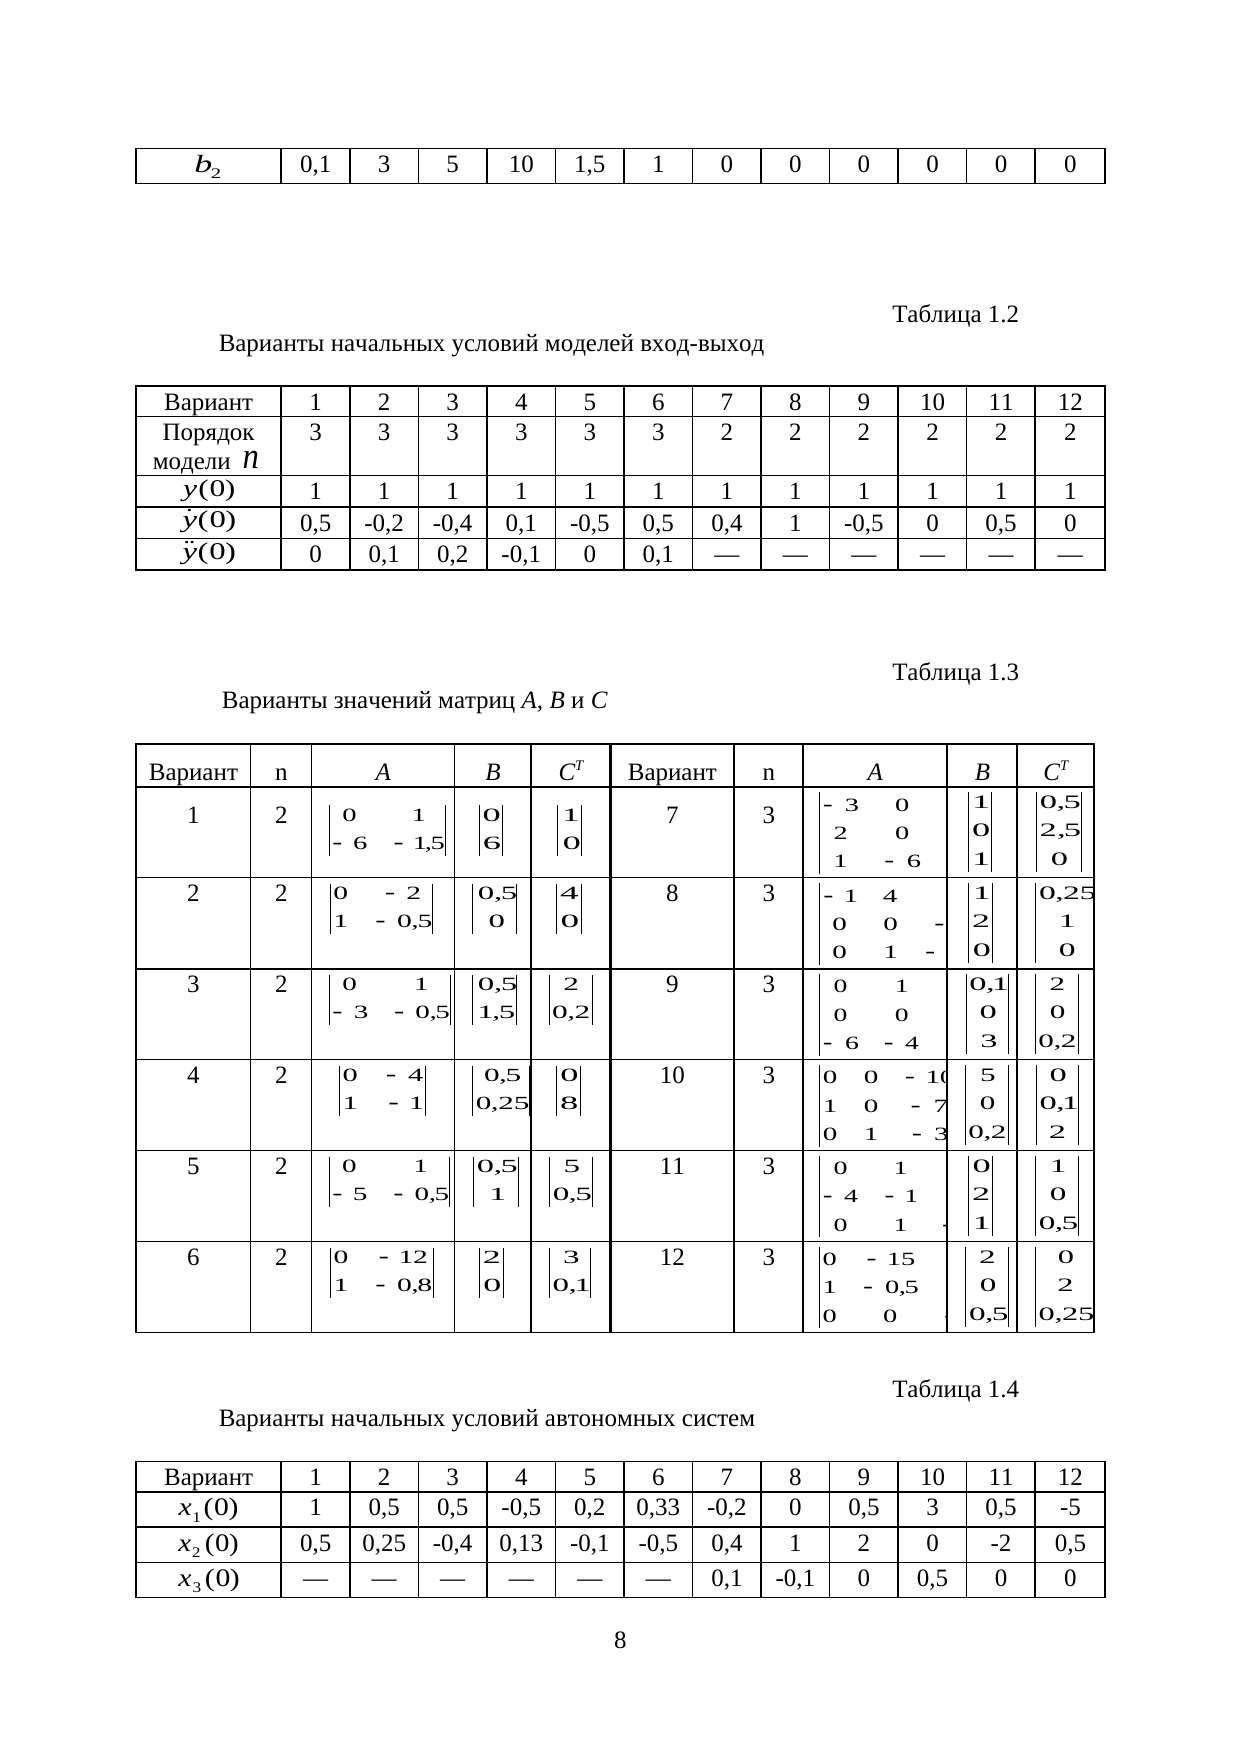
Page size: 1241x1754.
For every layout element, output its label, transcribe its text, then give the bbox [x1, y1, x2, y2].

table_cell [312, 1151, 454, 1241]
table_cell 2 [251, 970, 311, 1059]
table_cell -0,5 [625, 1528, 692, 1562]
table_cell 0,13 [488, 1528, 555, 1562]
table_cell 0,4 [693, 1528, 760, 1562]
text Таблица 1.2 [148, 299, 1019, 328]
table_cell 1 [967, 476, 1034, 506]
table_cell 0 [899, 508, 966, 538]
table_cell -0,5 [488, 1493, 555, 1526]
table_cell 12 [612, 1242, 733, 1332]
table_cell 3 [137, 970, 250, 1059]
table_cell 1 [762, 476, 829, 506]
table_header 12 [1036, 1462, 1104, 1491]
text Варианты значений матриц A, В и C [148, 686, 1092, 714]
table_cell 1 [556, 476, 623, 506]
table_cell 0,5 [899, 1563, 966, 1597]
table_cell — [282, 1563, 349, 1597]
table_cell -0,5 [830, 508, 897, 538]
table_cell 0,5 [282, 1528, 349, 1562]
table_cell 1 [762, 1528, 829, 1562]
table_cell 0,5 [967, 508, 1034, 538]
table_cell [137, 1528, 280, 1562]
table_header 8 [762, 387, 829, 416]
table_cell [1018, 1242, 1093, 1332]
table_cell [455, 1242, 530, 1332]
table_cell 2 [830, 1528, 897, 1562]
table_cell 7 [612, 788, 733, 877]
table_cell — [419, 1563, 486, 1597]
table_cell [532, 1060, 609, 1150]
table_cell [804, 878, 946, 968]
table_header CT [1018, 745, 1093, 786]
table_cell 0,2 [556, 1493, 623, 1526]
table_cell 0 [899, 1528, 966, 1562]
table_header 12 [1036, 387, 1104, 416]
table_cell [532, 788, 609, 877]
table_cell 2 [251, 788, 311, 877]
table_cell 3 [735, 1242, 802, 1332]
table_cell 2 [137, 878, 250, 968]
table_cell -5 [1036, 1493, 1104, 1526]
table_cell [312, 788, 454, 877]
table_cell 3 [735, 1060, 802, 1150]
table_cell 2 [251, 1060, 311, 1150]
table_cell 0,1 [282, 149, 349, 182]
table_cell [948, 788, 1016, 877]
table_cell [137, 1563, 280, 1597]
table_cell [804, 1060, 946, 1150]
table_cell 1 [419, 476, 486, 506]
table_cell — [351, 1563, 418, 1597]
table_cell 2 [967, 417, 1034, 475]
table_header СT [532, 745, 609, 786]
table_cell 0,4 [693, 508, 760, 538]
table_header 5 [556, 1462, 623, 1491]
table_cell 3 [625, 417, 692, 475]
table_cell 0,1 [693, 1563, 760, 1597]
table_header B [455, 745, 530, 786]
table_header 3 [419, 387, 486, 416]
table_cell 5 [419, 149, 486, 182]
table_header 9 [830, 387, 897, 416]
table_cell -0,2 [693, 1493, 760, 1526]
table_cell [455, 788, 530, 877]
table_cell [312, 1060, 454, 1150]
table_cell 1 [762, 508, 829, 538]
table_cell 1,5 [556, 149, 623, 182]
table_cell 0 [899, 149, 966, 182]
table_cell [137, 1493, 280, 1526]
table_header B [948, 745, 1016, 786]
table_cell 0 [967, 149, 1034, 182]
table_cell 0 [762, 149, 829, 182]
table_cell [455, 1060, 530, 1150]
table_header 6 [625, 387, 692, 416]
table_cell [137, 476, 280, 506]
table_cell 2 [830, 417, 897, 475]
table_header 11 [967, 387, 1034, 416]
table_cell 2 [693, 417, 760, 475]
table_header 2 [351, 1462, 418, 1491]
table_cell -0,1 [488, 539, 555, 569]
table_header 1 [282, 387, 349, 416]
table_cell [1018, 878, 1093, 968]
table_cell 2 [899, 417, 966, 475]
table_cell 4 [137, 1060, 250, 1150]
text Таблица 1.4 [148, 1374, 1019, 1403]
table_cell — [693, 539, 760, 569]
table_cell 5 [137, 1151, 250, 1241]
table_cell 3 [351, 149, 418, 182]
table_cell 0,1 [351, 539, 418, 569]
table_cell 0,5 [967, 1493, 1034, 1526]
table_cell 0,25 [351, 1528, 418, 1562]
table_cell 0,5 [351, 1493, 418, 1526]
table_cell 1 [282, 1493, 349, 1526]
table_cell 1 [282, 476, 349, 506]
table_cell 0,5 [830, 1493, 897, 1526]
table_cell [312, 1242, 454, 1332]
table_cell -0,1 [762, 1563, 829, 1597]
table_cell [1083, 888, 1093, 893]
table_cell [948, 970, 1016, 1059]
table_cell -0,1 [556, 1528, 623, 1562]
table_cell 2 [251, 1242, 311, 1332]
table_cell 2 [251, 878, 311, 968]
table_cell 0 [693, 149, 760, 182]
table_cell 0,1 [625, 539, 692, 569]
table_cell 0 [556, 539, 623, 569]
table_cell — [762, 539, 829, 569]
table_cell [455, 878, 530, 968]
table_cell 1 [351, 476, 418, 506]
table_cell — [967, 539, 1034, 569]
table_header 1 [282, 1462, 349, 1491]
table_cell [1018, 970, 1093, 1059]
table_cell [137, 508, 280, 538]
table_cell 0,2 [419, 539, 486, 569]
table_cell [948, 1151, 1016, 1241]
table_header 6 [625, 1462, 692, 1491]
table_cell 1 [1036, 476, 1104, 506]
table_cell [455, 970, 530, 1059]
table_cell 0 [762, 1493, 829, 1526]
table_cell — [1036, 539, 1104, 569]
table_cell -2 [967, 1528, 1034, 1562]
table_header 11 [967, 1462, 1034, 1491]
table_cell -0,5 [556, 508, 623, 538]
table_header 10 [899, 1462, 966, 1491]
table_cell 8 [612, 878, 733, 968]
table_cell 1 [693, 476, 760, 506]
table_cell 11 [612, 1151, 733, 1241]
table_header 7 [693, 387, 760, 416]
table_cell [948, 878, 1016, 968]
table_cell — [625, 1563, 692, 1597]
text Варианты начальных условий автономных систем [148, 1403, 1092, 1432]
table_cell [1018, 1151, 1093, 1241]
table_cell 0 [282, 539, 349, 569]
table_cell [804, 788, 946, 877]
table_cell 10 [612, 1060, 733, 1150]
table_cell [312, 878, 454, 968]
table_cell 3 [419, 417, 486, 475]
table_cell 0,5 [625, 508, 692, 538]
table_cell [1018, 788, 1093, 877]
table_header 7 [693, 1462, 760, 1491]
table_cell 1 [137, 788, 250, 877]
table_cell 2 [1036, 417, 1104, 475]
table_header 4 [488, 1462, 555, 1491]
table_cell [532, 970, 609, 1059]
table_cell 3 [282, 417, 349, 475]
table_cell 0 [830, 1563, 897, 1597]
table_cell 1 [625, 149, 692, 182]
table_cell 1 [899, 476, 966, 506]
table_cell 0,5 [1036, 1528, 1104, 1562]
table_header 4 [488, 387, 555, 416]
table_cell [948, 1060, 1016, 1150]
table_cell 3 [735, 970, 802, 1059]
table_cell 0 [1036, 508, 1104, 538]
table_header А [312, 745, 454, 786]
table_cell [532, 1242, 609, 1332]
table_cell [532, 878, 609, 968]
table_cell 3 [488, 417, 555, 475]
table_cell — [556, 1563, 623, 1597]
table_cell [804, 970, 946, 1059]
table_cell 9 [612, 970, 733, 1059]
table_cell 2 [251, 1151, 311, 1241]
table_cell 10 [488, 149, 555, 182]
table_cell 0 [1036, 1563, 1104, 1597]
table_cell 0,33 [625, 1493, 692, 1526]
table_header A [804, 745, 946, 786]
table_cell 3 [735, 878, 802, 968]
table_cell 3 [735, 1151, 802, 1241]
table_cell 6 [137, 1242, 250, 1332]
text Таблица 1.3 [148, 657, 1019, 686]
table_header 2 [351, 387, 418, 416]
table_cell — [899, 539, 966, 569]
table_cell 0 [967, 1563, 1034, 1597]
table_cell Порядок модели [137, 417, 280, 475]
table_cell 0,1 [488, 508, 555, 538]
table_header 9 [830, 1462, 897, 1491]
table_cell 1 [488, 476, 555, 506]
table_cell 1 [830, 476, 897, 506]
table_cell 0,5 [419, 1493, 486, 1526]
table_cell — [488, 1563, 555, 1597]
table_header Вариант [137, 387, 280, 416]
table_header Вариант [137, 1462, 280, 1491]
table_header 3 [419, 1462, 486, 1491]
table_cell [312, 970, 454, 1059]
table_header 10 [899, 387, 966, 416]
table_cell — [830, 539, 897, 569]
table_cell 0 [830, 149, 897, 182]
table_cell 2 [762, 417, 829, 475]
table_cell 0,5 [282, 508, 349, 538]
table_cell -0,4 [419, 508, 486, 538]
table_cell [137, 539, 280, 569]
text Варианты начальных условий моделей вход-выход [148, 328, 1092, 357]
table_cell 3 [899, 1493, 966, 1526]
table_cell [804, 1242, 946, 1332]
table_cell [455, 1151, 530, 1241]
table_header 8 [762, 1462, 829, 1491]
table_header n [251, 745, 311, 786]
table_cell [804, 1151, 946, 1241]
table_cell -0,4 [419, 1528, 486, 1562]
table_cell 0 [1036, 149, 1104, 182]
table_cell 1 [625, 476, 692, 506]
table_header Вариант [612, 745, 733, 786]
table_cell 3 [735, 788, 802, 877]
table_header 5 [556, 387, 623, 416]
table_cell [1018, 1060, 1093, 1150]
table_cell 3 [351, 417, 418, 475]
table_cell [948, 1242, 1016, 1332]
table_header Вариант [137, 745, 250, 786]
table_cell -0,2 [351, 508, 418, 538]
table_header n [735, 745, 802, 786]
table_cell [137, 149, 280, 182]
table_cell 3 [556, 417, 623, 475]
table_cell [532, 1151, 609, 1241]
